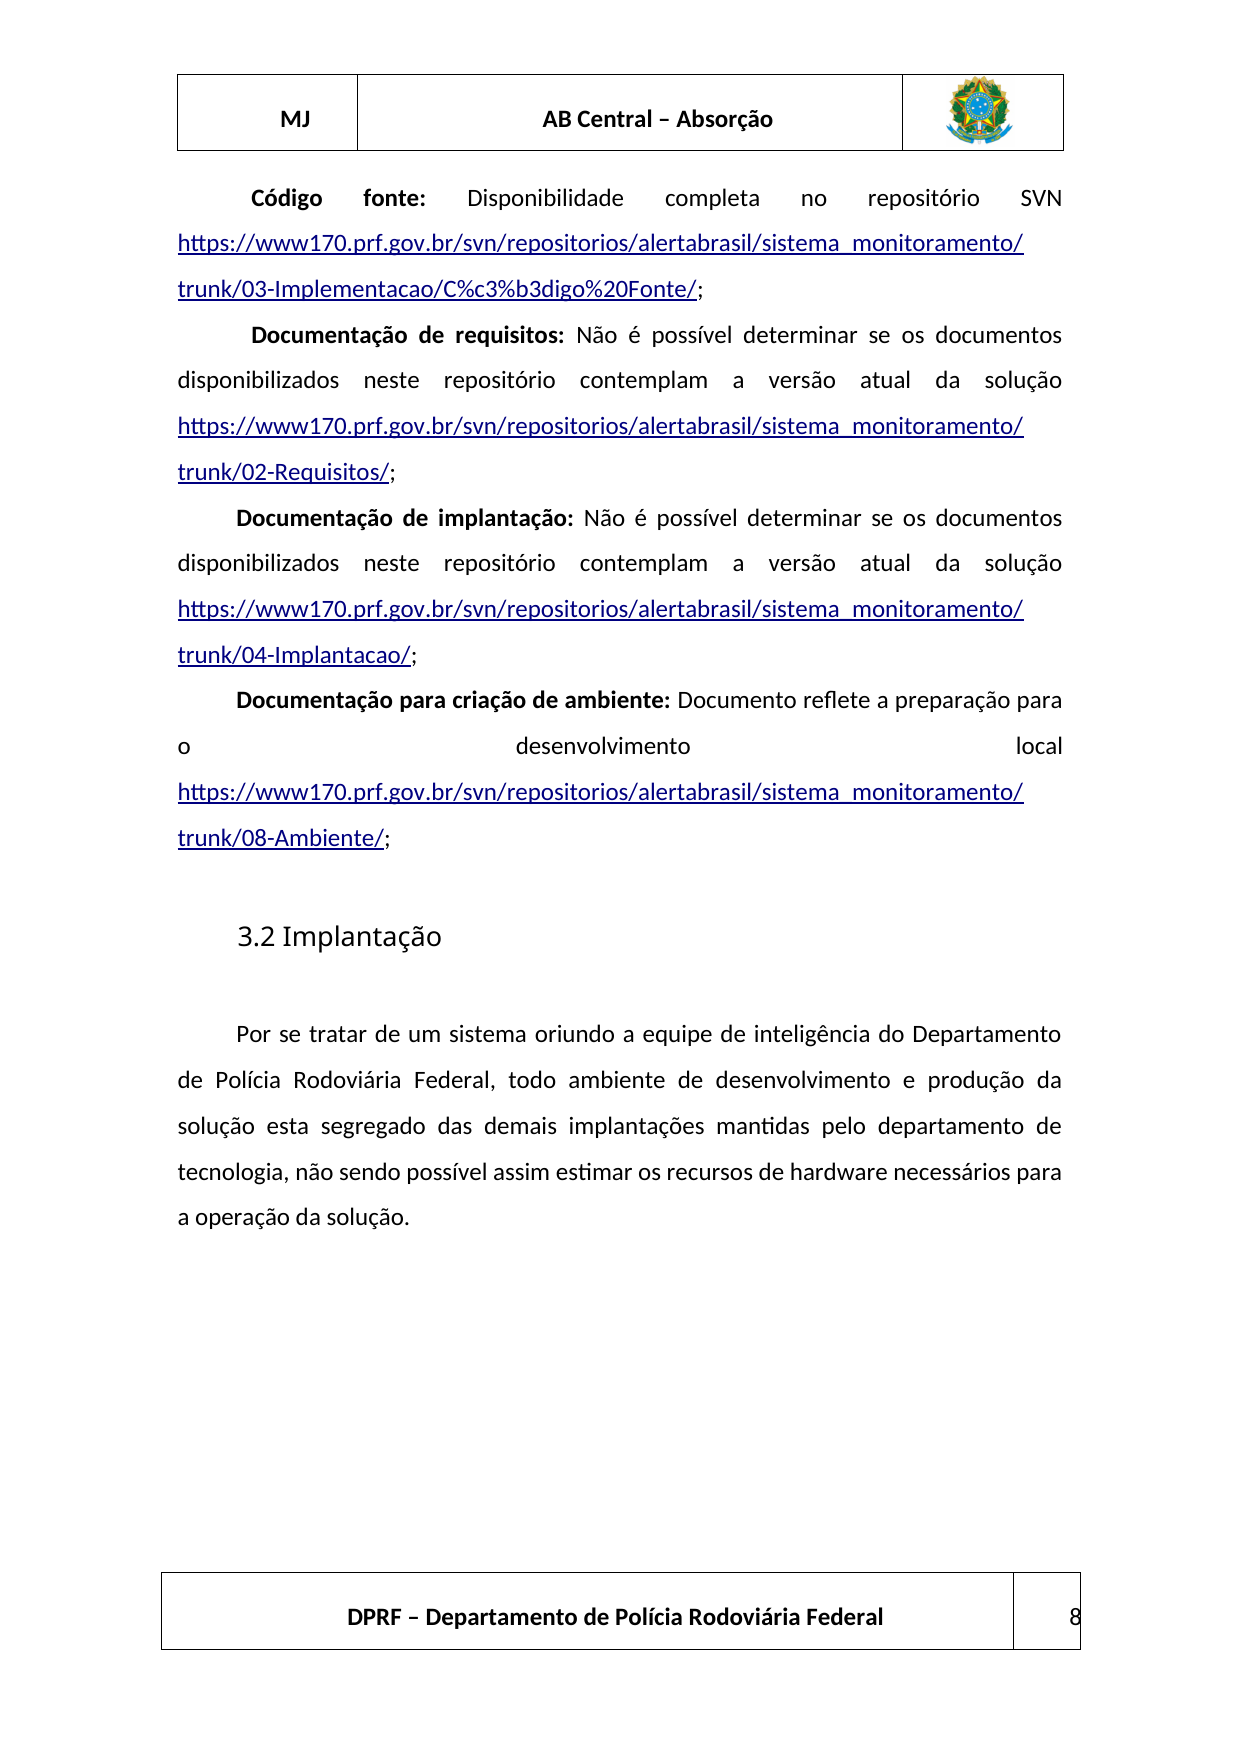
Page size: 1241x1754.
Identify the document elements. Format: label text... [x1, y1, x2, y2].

text Documentação de requisitos: Não é possível determinar se os documentos disponibilizados neste repositório contemplam a versão atual da solução https://www170.prf.gov.br/svn/repositorios/alertabrasil/sistema_monitoramento/trunk/02-Requisitos/; [177, 319, 1063, 365]
text Por se tratar de um sistema oriundo a equipe de inteligência do Departamento de Polícia Rodoviária Federal, todo ambiente de desenvolvimento e produção da solução esta segregado das demais implantações mantidas pelo departamento de tecnologia, não sendo possível assim estimar os recursos de hardware necessários para a operação da solução. [177, 1141, 1063, 1156]
picture [944, 75, 1020, 149]
text Documentação de implantação: Não é possível determinar se os documentos disponibilizados neste repositório contemplam a versão atual da solução https://www170.prf.gov.br/svn/repositorios/alertabrasil/sistema_monitoramento/trunk/04-Implantacao/; [177, 578, 1063, 669]
text Documentação de implantação: Não é possível determinar se os documentos disponibilizados neste repositório contemplam a versão atual da solução https://www170.prf.gov.br/svn/repositorios/alertabrasil/sistema_monitoramento/trunk/04-Implantacao/; [177, 502, 1063, 548]
text Por se tratar de um sistema oriundo a equipe de inteligência do Departamento de Polícia Rodoviária Federal, todo ambiente de desenvolvimento e produção da solução esta segregado das demais implantações mantidas pelo departamento de tecnologia, não sendo possível assim estimar os recursos de hardware necessários para a operação da solução. [177, 1018, 1063, 1064]
text Por se tratar de um sistema oriundo a equipe de inteligência do Departamento de Polícia Rodoviária Federal, todo ambiente de desenvolvimento e produção da solução esta segregado das demais implantações mantidas pelo departamento de tecnologia, não sendo possível assim estimar os recursos de hardware necessários para a operação da solução. [177, 1095, 1063, 1110]
text Documentação de requisitos: Não é possível determinar se os documentos disponibilizados neste repositório contemplam a versão atual da solução https://www170.prf.gov.br/svn/repositorios/alertabrasil/sistema_monitoramento/trunk/02-Requisitos/; [177, 395, 1063, 487]
text Por se tratar de um sistema oriundo a equipe de inteligência do Departamento de Polícia Rodoviária Federal, todo ambiente de desenvolvimento e produção da solução esta segregado das demais implantações mantidas pelo departamento de tecnologia, não sendo possível assim estimar os recursos de hardware necessários para a operação da solução. [177, 1186, 1063, 1232]
text Código fonte: Disponibilidade completa no repositório SVN https://www170.prf.gov.br/svn/repositorios/alertabrasil/sistema_monitoramento/trunk/03-Implementacao/C%c3%b3digo%20Fonte/; [177, 182, 1063, 304]
subtitle 3.2 Implantação [177, 917, 1063, 954]
text Documentação para criação de ambiente: Documento reflete a preparação para o desenvolvimento local https://www170.prf.gov.br/svn/repositorios/alertabrasil/sistema_monitoramento/trunk/08-Ambiente/; [177, 761, 1063, 852]
text Documentação para criação de ambiente: Documento reflete a preparação para o desenvolvimento local https://www170.prf.gov.br/svn/repositorios/alertabrasil/sistema_monitoramento/trunk/08-Ambiente/; [177, 685, 1063, 730]
